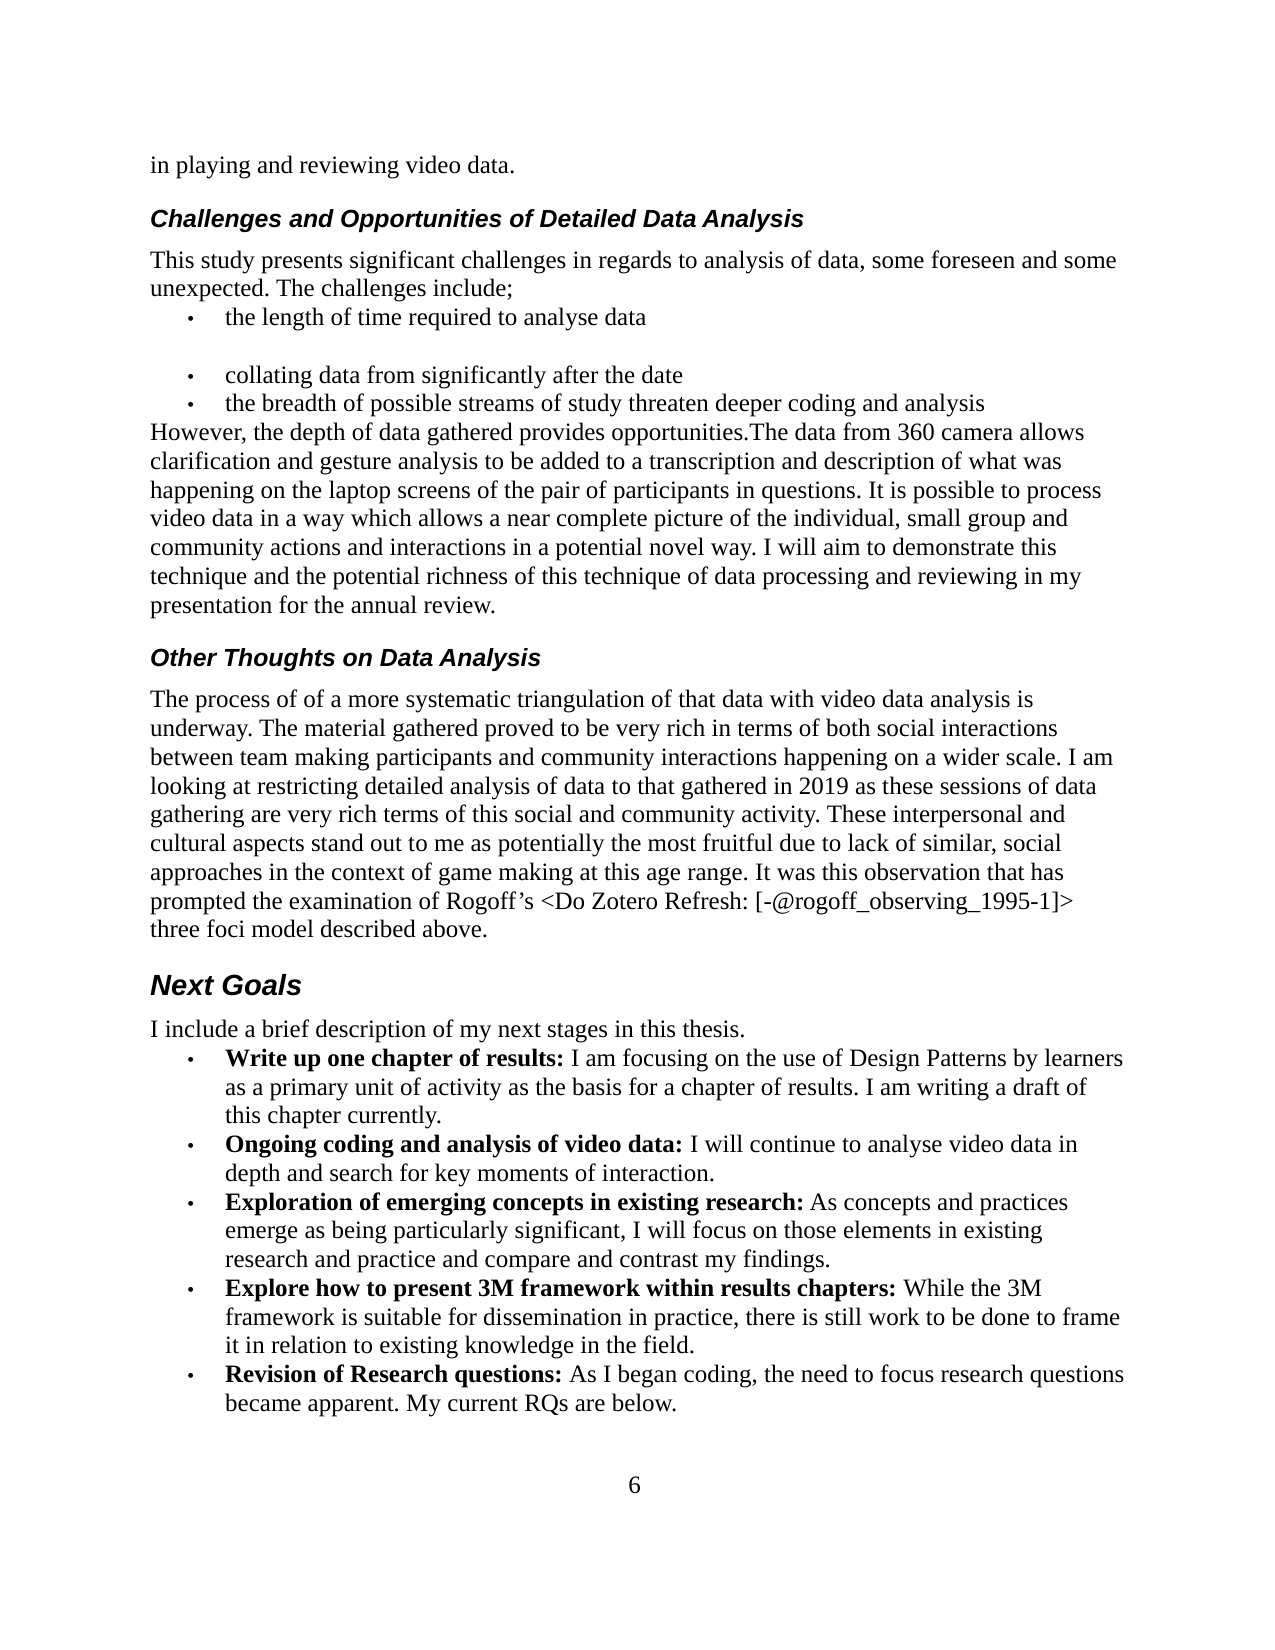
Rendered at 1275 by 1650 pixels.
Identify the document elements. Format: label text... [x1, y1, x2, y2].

text However, the depth of data gathered provides opportunities.The data from 360 camera allows clarification and gesture analysis to be added to a transcription and description of what was happening on the laptop screens of the pair of participants in questions. It is possible to process video data in a way which allows a near complete picture of the individual, small group and community actions and interactions in a potential novel way. I will aim to demonstrate this technique and the potential richness of this technique of data processing and reviewing in my presentation for the annual review. [150, 417, 1125, 618]
list Explore how to present 3M framework within results chapters: While the 3M framework is suitable for dissemination in practice, there is still work to be done to frame it in relation to existing knowledge in the field. [187, 1273, 1125, 1359]
text This study presents significant challenges in regards to analysis of data, some foreseen and some unexpected. The challenges include; [150, 245, 1125, 302]
list the breadth of possible streams of study threaten deeper coding and analysis [187, 388, 1125, 417]
list collating data from significantly after the date [187, 360, 1125, 388]
text The process of of a more systematic triangulation of that data with video data analysis is underway. The material gathered proved to be very rich in terms of both social interactions between team making participants and community interactions happening on a wider scale. I am looking at restricting detailed analysis of data to that gathered in 2019 as these sessions of data gathering are very rich terms of this social and community activity. These interpersonal and cultural aspects stand out to me as potentially the most fruitful due to lack of similar, social approaches in the context of game making at this age range. It was this observation that has prompted the examination of Rogoff’s <Do Zotero Refresh: [-@rogoff_observing_1995-1]> three foci model described above. [150, 684, 1125, 943]
list Revision of Research questions: As I began coding, the need to focus research questions became apparent. My current RQs are below. [187, 1359, 1125, 1417]
list the length of time required to analyse data [187, 302, 1125, 360]
text in playing and reviewing video data. [150, 150, 1125, 179]
subtitle Next Goals [150, 968, 1125, 1002]
list Ongoing coding and analysis of video data: I will continue to analyse video data in depth and search for key moments of interaction. [187, 1129, 1125, 1187]
list Write up one chapter of results: I am focusing on the use of Design Patterns by learners as a primary unit of activity as the basis for a chapter of results. I am writing a draft of this chapter currently. [187, 1043, 1125, 1129]
text I include a brief description of my next stages in this thesis. [150, 1014, 1125, 1043]
subtitle Challenges and Opportunities of Detailed Data Analysis [150, 204, 1125, 232]
list Exploration of emerging concepts in existing research: As concepts and practices emerge as being particularly significant, I will focus on those elements in existing research and practice and compare and contrast my findings. [187, 1187, 1125, 1273]
subtitle Other Thoughts on Data Analysis [150, 643, 1125, 672]
